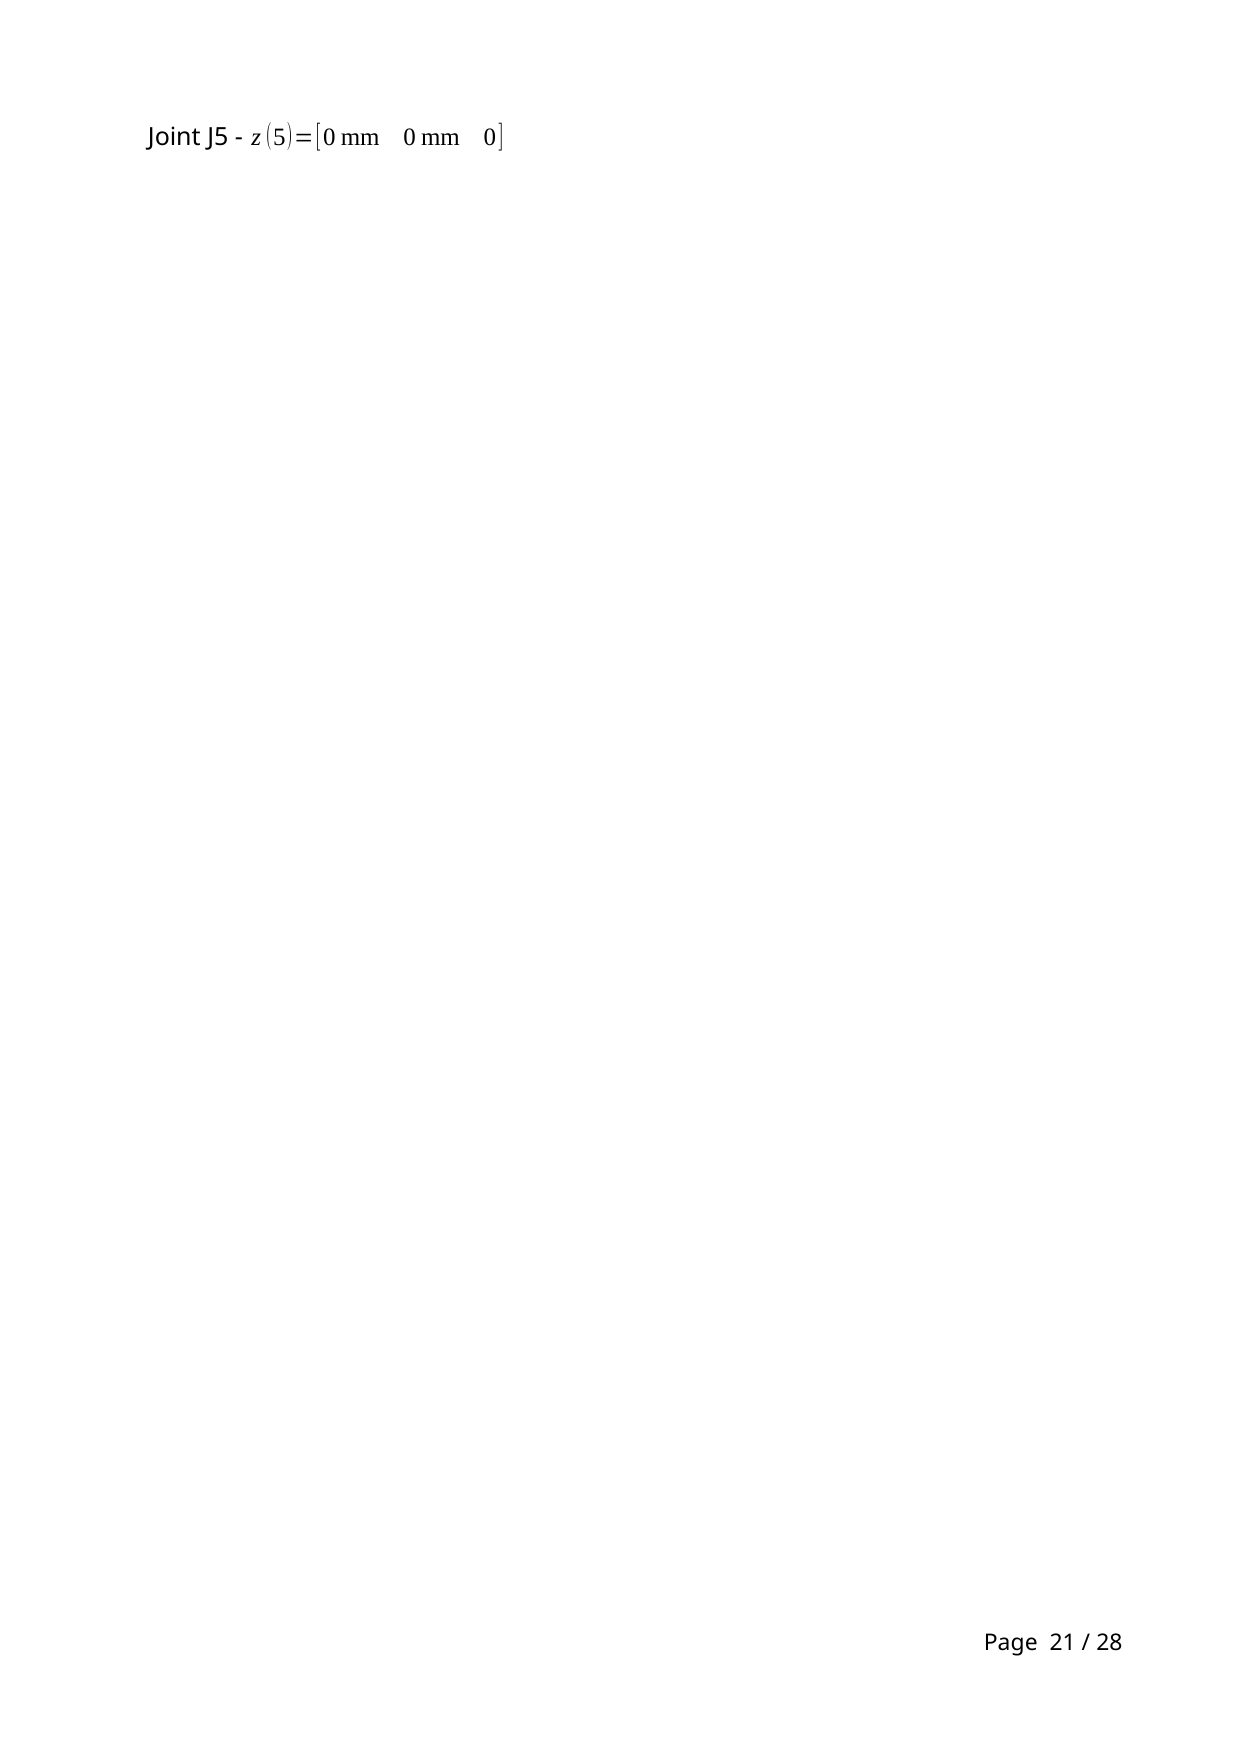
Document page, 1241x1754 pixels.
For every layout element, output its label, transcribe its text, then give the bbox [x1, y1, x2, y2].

text Joint J5 - [148, 118, 1122, 152]
